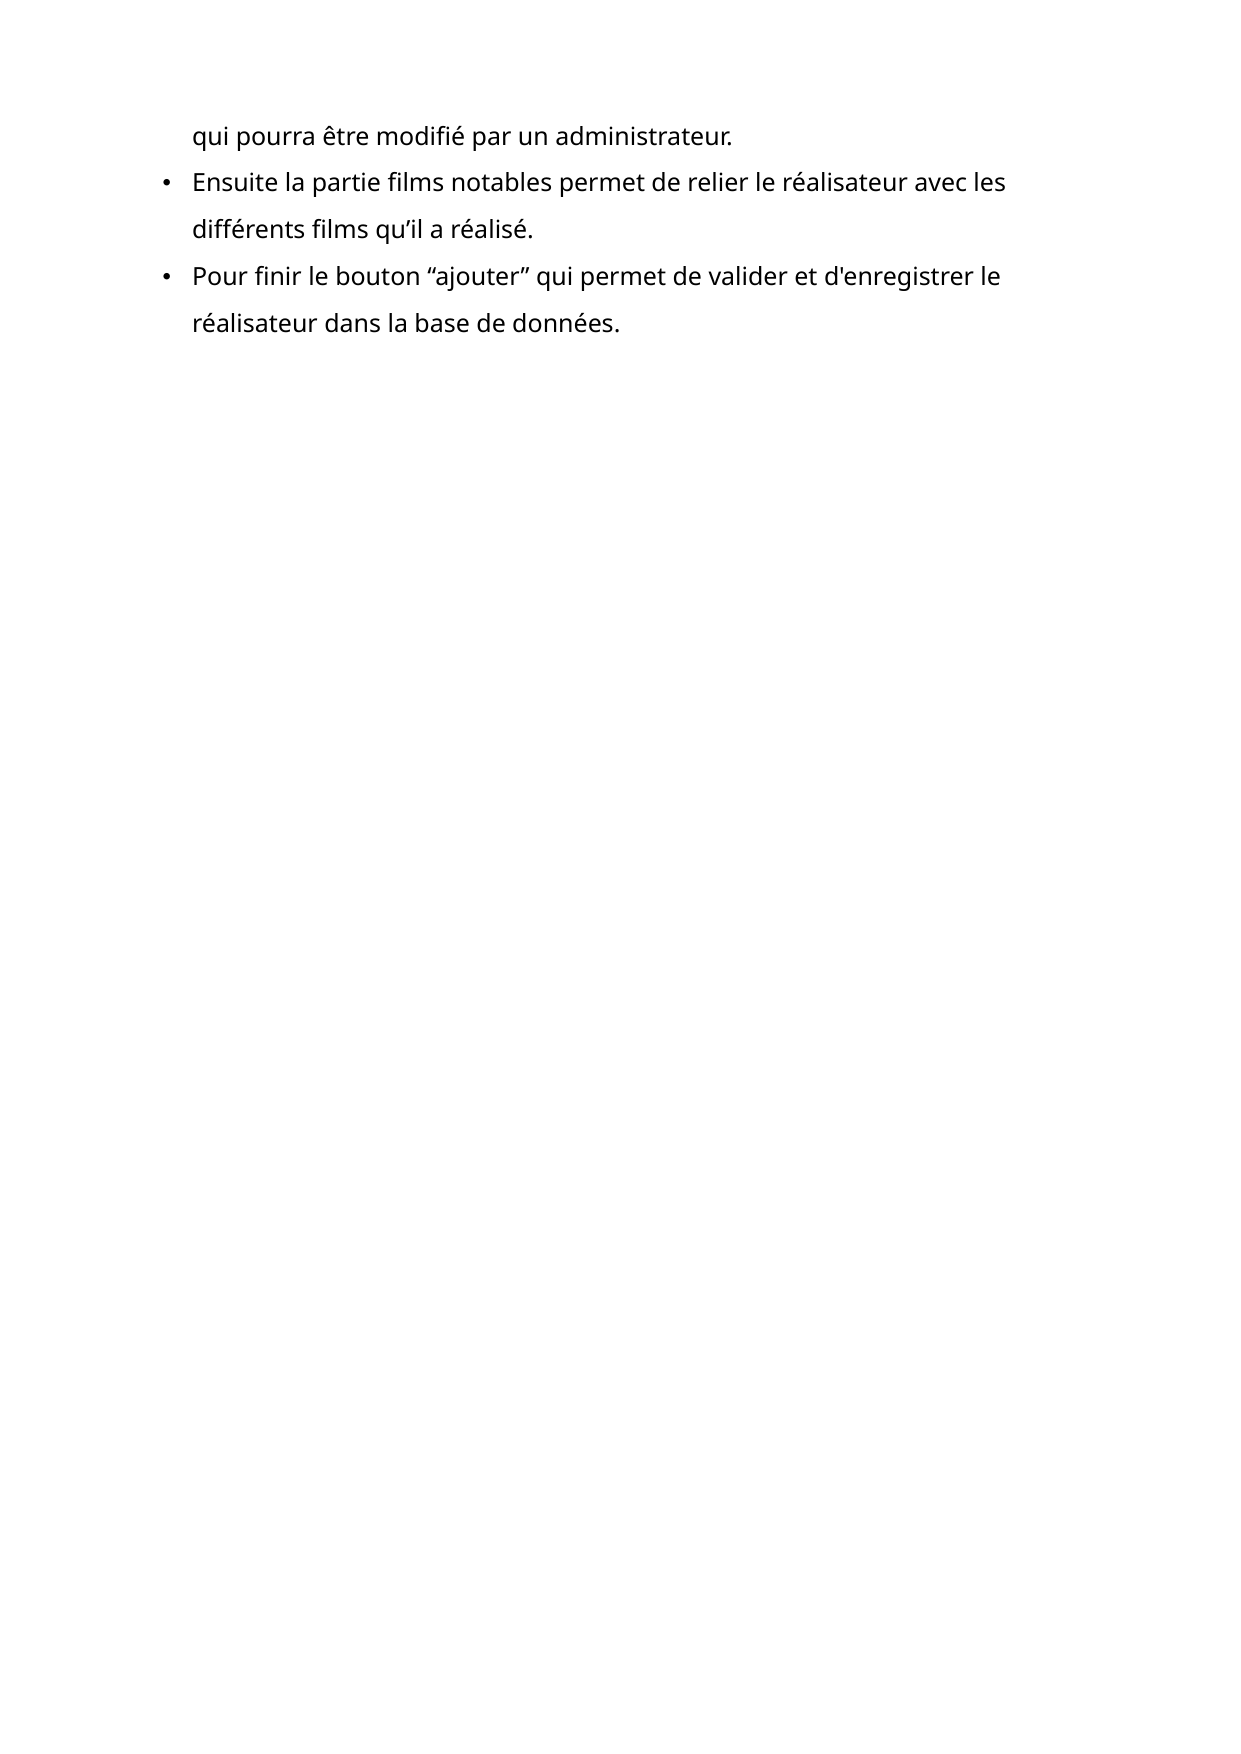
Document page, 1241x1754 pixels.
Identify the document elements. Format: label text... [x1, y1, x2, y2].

list Ensuite la partie films notables permet de relier le réalisateur avec les différents films qu’il a réalisé. [162, 165, 1122, 246]
list Pour finir le bouton “ajouter” qui permet de valider et d'enregistrer le réalisateur dans la base de données. [162, 259, 1122, 340]
list qui pourra être modifié par un administrateur. [162, 118, 1122, 152]
